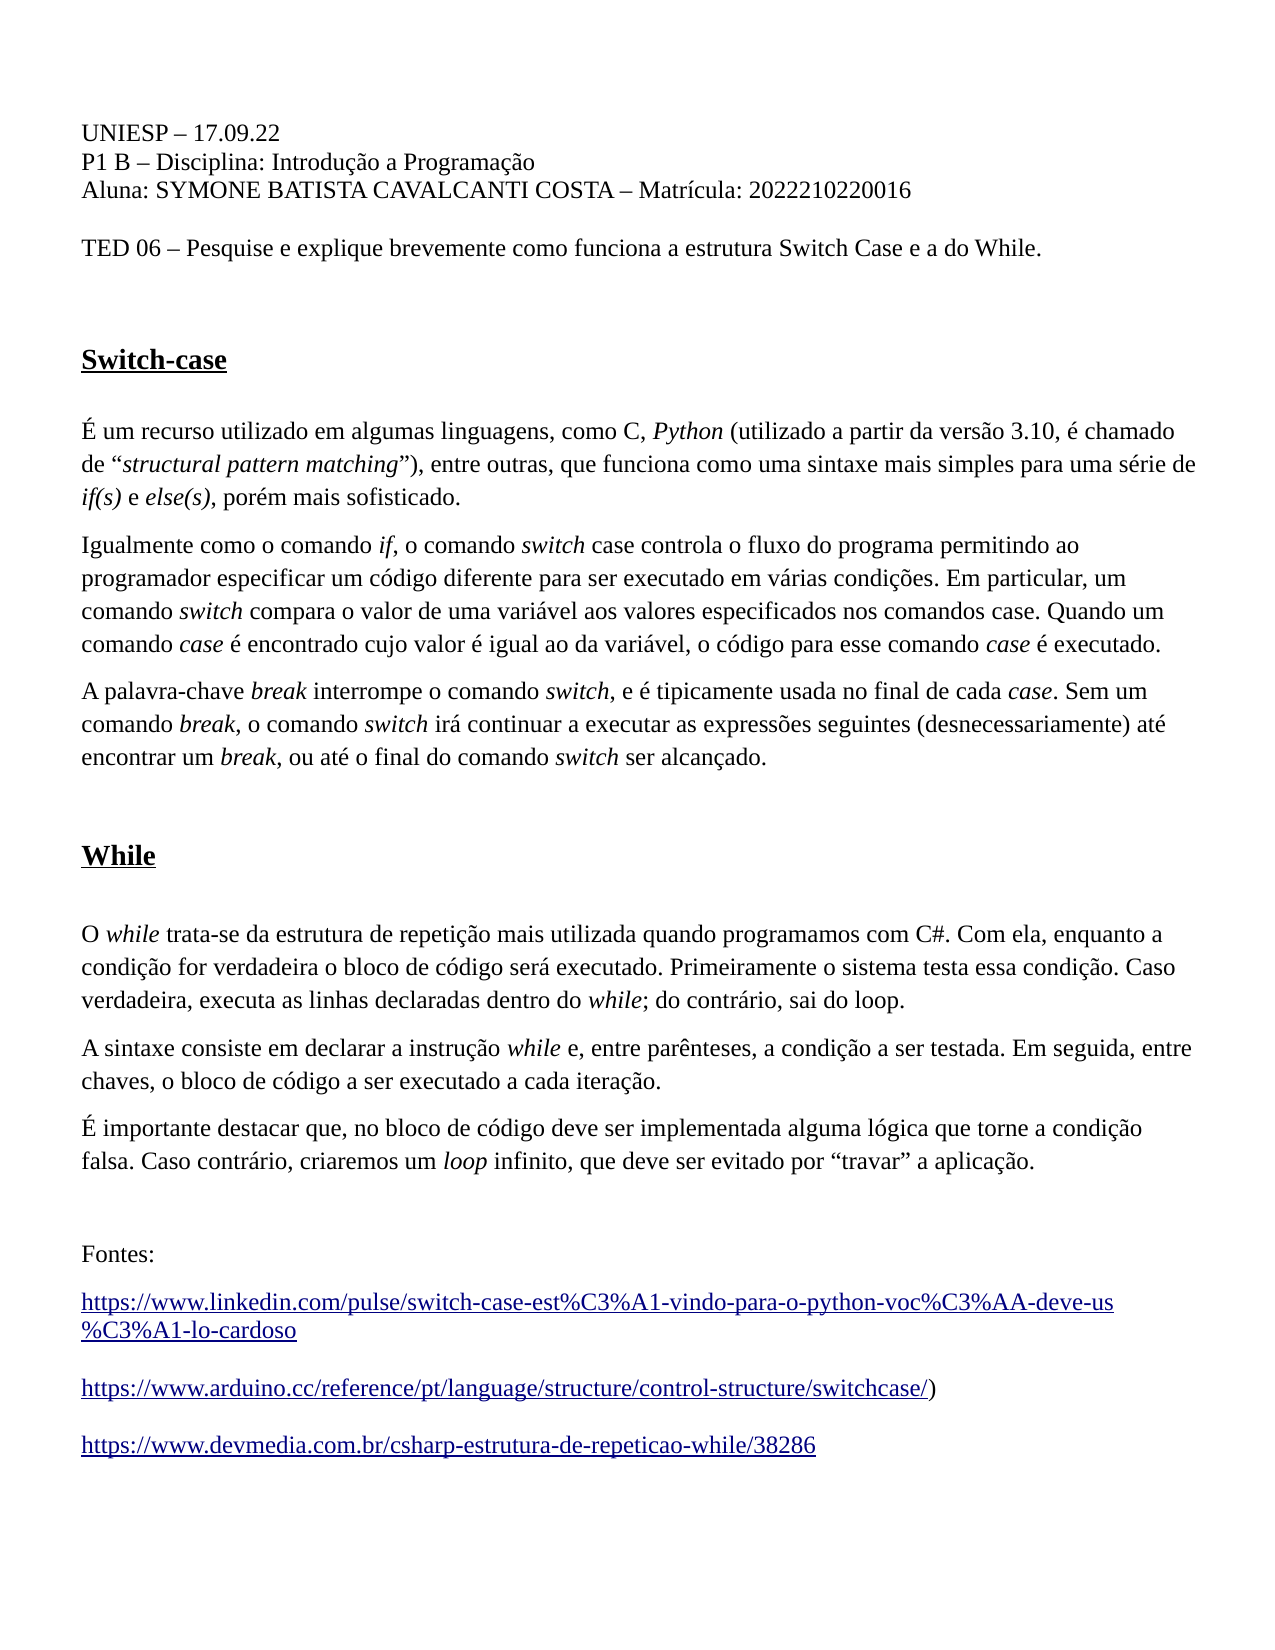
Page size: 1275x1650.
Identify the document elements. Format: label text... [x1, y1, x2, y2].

text O while trata-se da estrutura de repetição mais utilizada quando programamos com C#. Com ela, enquanto a condição for verdadeira o bloco de código será executado. Primeiramente o sistema testa essa condição. Caso verdadeira, executa as linhas declaradas dentro do while; do contrário, sai do loop. [81, 919, 1198, 1014]
text A palavra-chave break interrompe o comando switch, e é tipicamente usada no final de cada case. Sem um comando break, o comando switch irá continuar a executar as expressões seguintes (desnecessariamente) até encontrar um break, ou até o final do comando switch ser alcançado. [81, 676, 1198, 771]
text https://www.devmedia.com.br/csharp-estrutura-de-repeticao-while/38286 [81, 1430, 1198, 1459]
text https://www.arduino.cc/reference/pt/language/structure/control-structure/switchcase/) [81, 1373, 1198, 1402]
text Igualmente como o comando if, o comando switch case controla o fluxo do programa permitindo ao programador especificar um código diferente para ser executado em várias condições. Em particular, um comando switch compara o valor de uma variável aos valores especificados nos comandos case. Quando um comando case é encontrado cujo valor é igual ao da variável, o código para esse comando case é executado. [81, 530, 1198, 658]
text P1 B – Disciplina: Introdução a Programação [81, 147, 1198, 176]
text A sintaxe consiste em declarar a instrução while e, entre parênteses, a condição a ser testada. Em seguida, entre chaves, o bloco de código a ser executado a cada iteração. [81, 1033, 1198, 1094]
text É um recurso utilizado em algumas linguagens, como C, Python (utilizado a partir da versão 3.10, é chamado de “structural pattern matching”), entre outras, que funciona como uma sintaxe mais simples para uma série de if(s) e else(s), porém mais sofisticado. [81, 416, 1198, 511]
text Aluna: SYMONE BATISTA CAVALCANTI COSTA – Matrícula: 2022210220016 [81, 176, 1198, 204]
text https://www.linkedin.com/pulse/switch-case-est%C3%A1-vindo-para-o-python-voc%C3%AA-deve-us%C3%A1-lo-cardoso [81, 1287, 1198, 1344]
text É importante destacar que, no bloco de código deve ser implementada alguma lógica que torne a condição falsa. Caso contrário, criaremos um loop infinito, que deve ser evitado por “travar” a aplicação. [81, 1113, 1198, 1175]
text Fontes: [81, 1239, 1198, 1268]
text TED 06 – Pesquise e explique brevemente como funciona a estrutura Switch Case e a do While. [81, 233, 1198, 262]
text UNIESP – 17.09.22 [81, 118, 1198, 147]
subtitle Switch-case [81, 342, 1198, 375]
text While [81, 838, 1198, 871]
